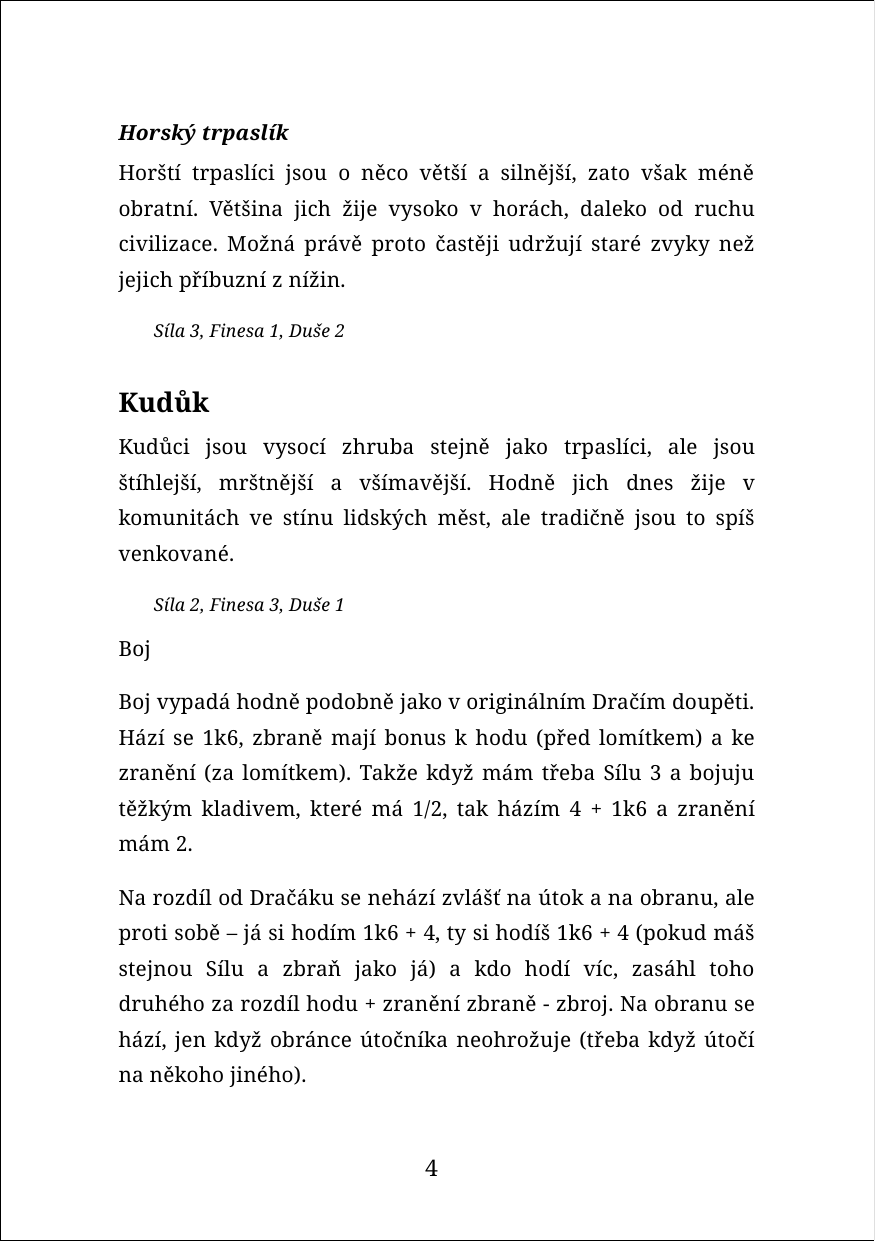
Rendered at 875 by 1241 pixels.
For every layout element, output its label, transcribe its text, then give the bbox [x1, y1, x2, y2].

subtitle Horský trpaslík [118, 118, 756, 147]
text Horští trpaslíci jsou o něco větší a silnější, zato však méně obratní. Většina jich žije vysoko v horách, daleko od ruchu civilizace. Možná právě proto častěji udržují staré zvyky než jejich příbuzní z nížin. [118, 158, 756, 293]
text Kudůci jsou vysocí zhruba stejně jako trpaslíci, ale jsou štíhlejší, mrštnější a všímavější. Hodně jich dnes žije v komunitách ve stínu lidských měst, ale tradičně jsou to spíš venkované. [118, 432, 756, 567]
subtitle Kudůk [118, 384, 756, 421]
text Boj vypadá hodně podobně jako v originálním Dračím doupěti. Hází se 1k6, zbraně mají bonus k hodu (před lomítkem) a ke zranění (za lomítkem). Takže když mám třeba Sílu 3 a bojuju těžkým kladivem, které má 1/2, tak házím 4 + 1k6 a zranění mám 2. [118, 687, 756, 858]
text Boj [118, 634, 756, 662]
list Síla 3, Finesa 1, Duše 2 [154, 318, 756, 342]
list Síla 2, Finesa 3, Duše 1 [154, 592, 756, 616]
text Na rozdíl od Dračáku se nehází zvlášť na útok a na obranu, ale proti sobě – já si hodím 1k6 + 4, ty si hodíš 1k6 + 4 (pokud máš stejnou Sílu a zbraň jako já) a kdo hodí víc, zasáhl toho druhého za rozdíl hodu + zranění zbraně - zbroj. Na obranu se hází, jen když obránce útočníka neohrožuje (třeba když útočí na někoho jiného). [118, 883, 756, 1089]
